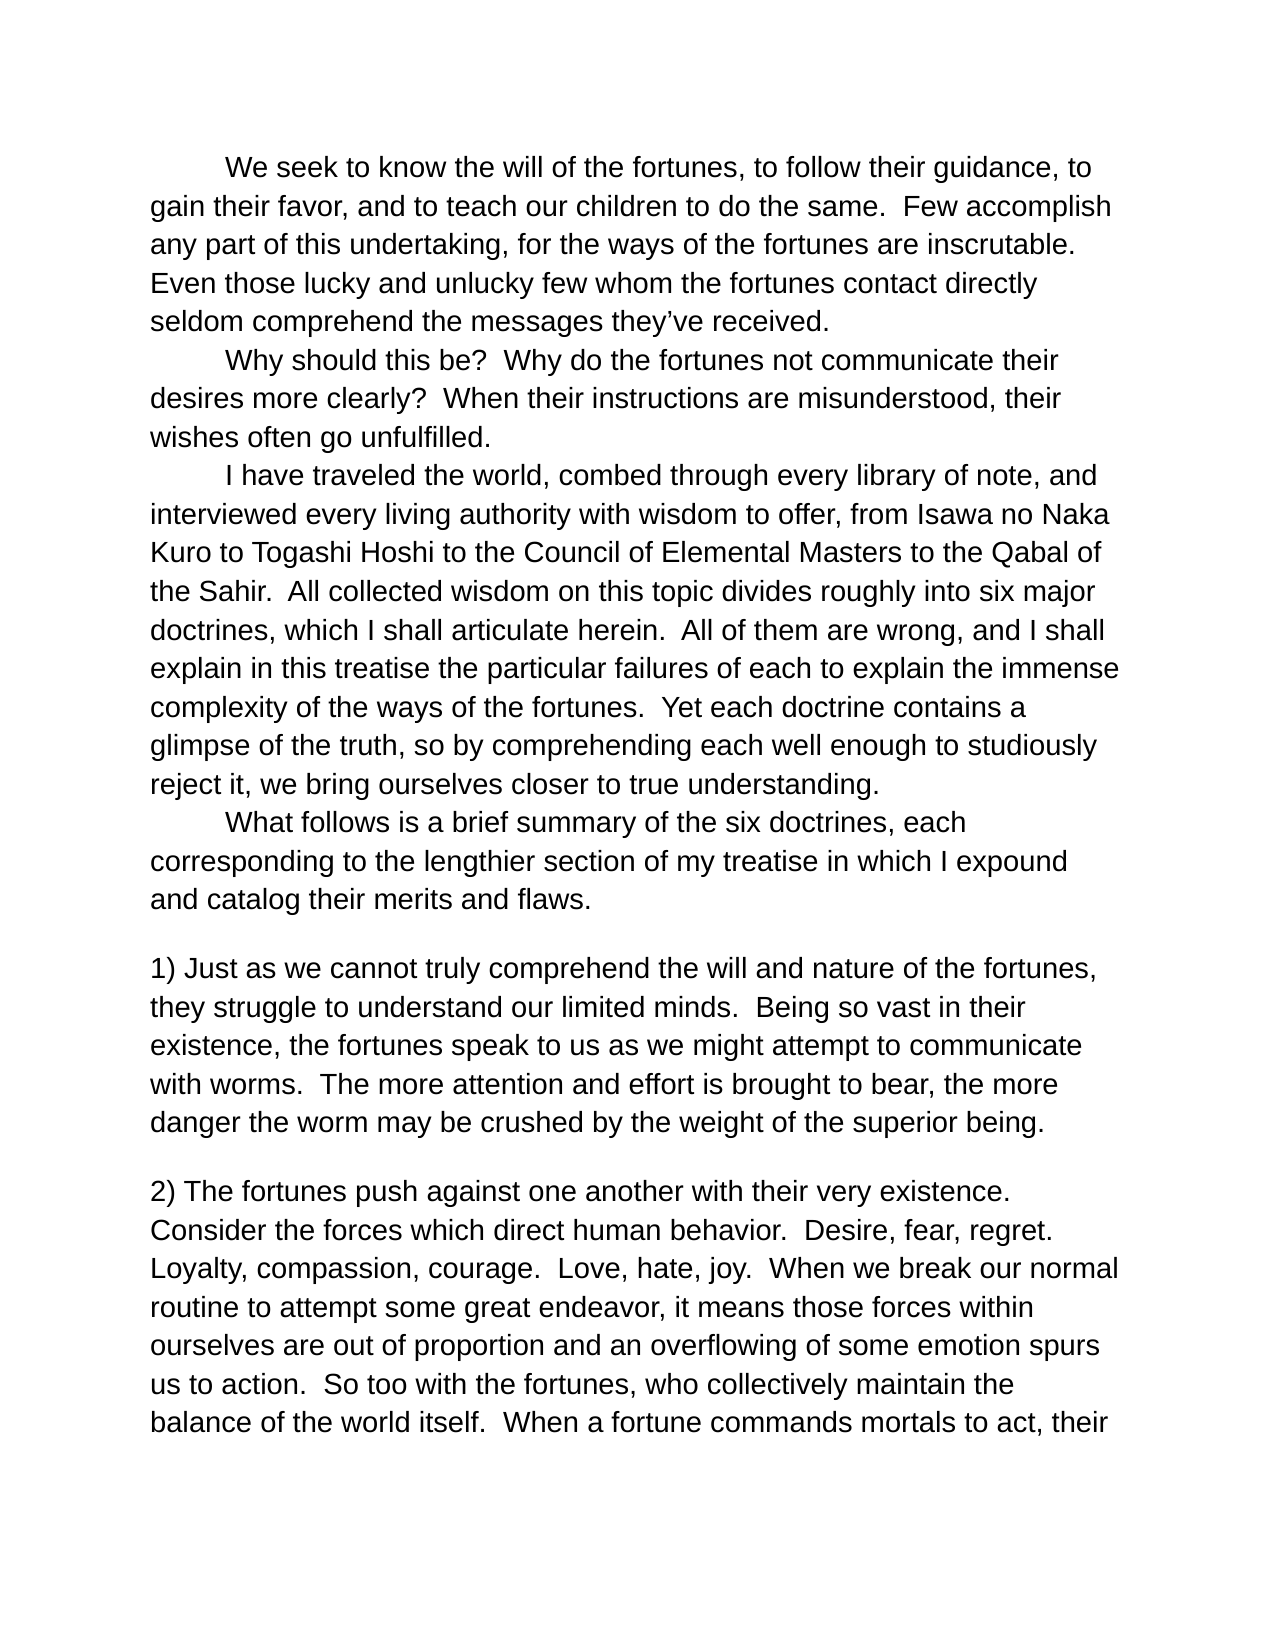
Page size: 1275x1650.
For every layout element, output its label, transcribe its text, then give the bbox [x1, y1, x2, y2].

text Why should this be? Why do the fortunes not communicate their desires more clearly? When their instructions are misunderstood, their wishes often go unfulfilled. [150, 343, 1125, 453]
text 2) The fortunes push against one another with their very existence. Consider the forces which direct human behavior. Desire, fear, regret. Loyalty, compassion, courage. Love, hate, joy. When we break our normal routine to attempt some great endeavor, it means those forces within ourselves are out of proportion and an overflowing of some emotion spurs us to action. So too with the fortunes, who collectively maintain the balance of the world itself. When a fortune commands mortals to act, their [150, 1174, 1125, 1439]
text What follows is a brief summary of the six doctrines, each corresponding to the lengthier section of my treatise in which I expound and catalog their merits and flaws. [150, 805, 1125, 916]
text We seek to know the will of the fortunes, to follow their guidance, to gain their favor, and to teach our children to do the same. Few accomplish any part of this undertaking, for the ways of the fortunes are inscrutable. Even those lucky and unlucky few whom the fortunes contact directly seldom comprehend the messages they’ve received. [150, 150, 1125, 338]
text I have traveled the world, combed through every library of note, and interviewed every living authority with wisdom to offer, from Isawa no Naka Kuro to Togashi Hoshi to the Council of Elemental Masters to the Qabal of the Sahir. All collected wisdom on this topic divides roughly into six major doctrines, which I shall articulate herein. All of them are wrong, and I shall explain in this treatise the particular failures of each to explain the immense complexity of the ways of the fortunes. Yet each doctrine contains a glimpse of the truth, so by comprehending each well enough to studiously reject it, we bring ourselves closer to true understanding. [150, 458, 1125, 800]
text 1) Just as we cannot truly comprehend the will and nature of the fortunes, they struggle to understand our limited minds. Being so vast in their existence, the fortunes speak to us as we might attempt to communicate with worms. The more attention and effort is brought to bear, the more danger the worm may be crushed by the weight of the superior being. [150, 951, 1125, 1139]
